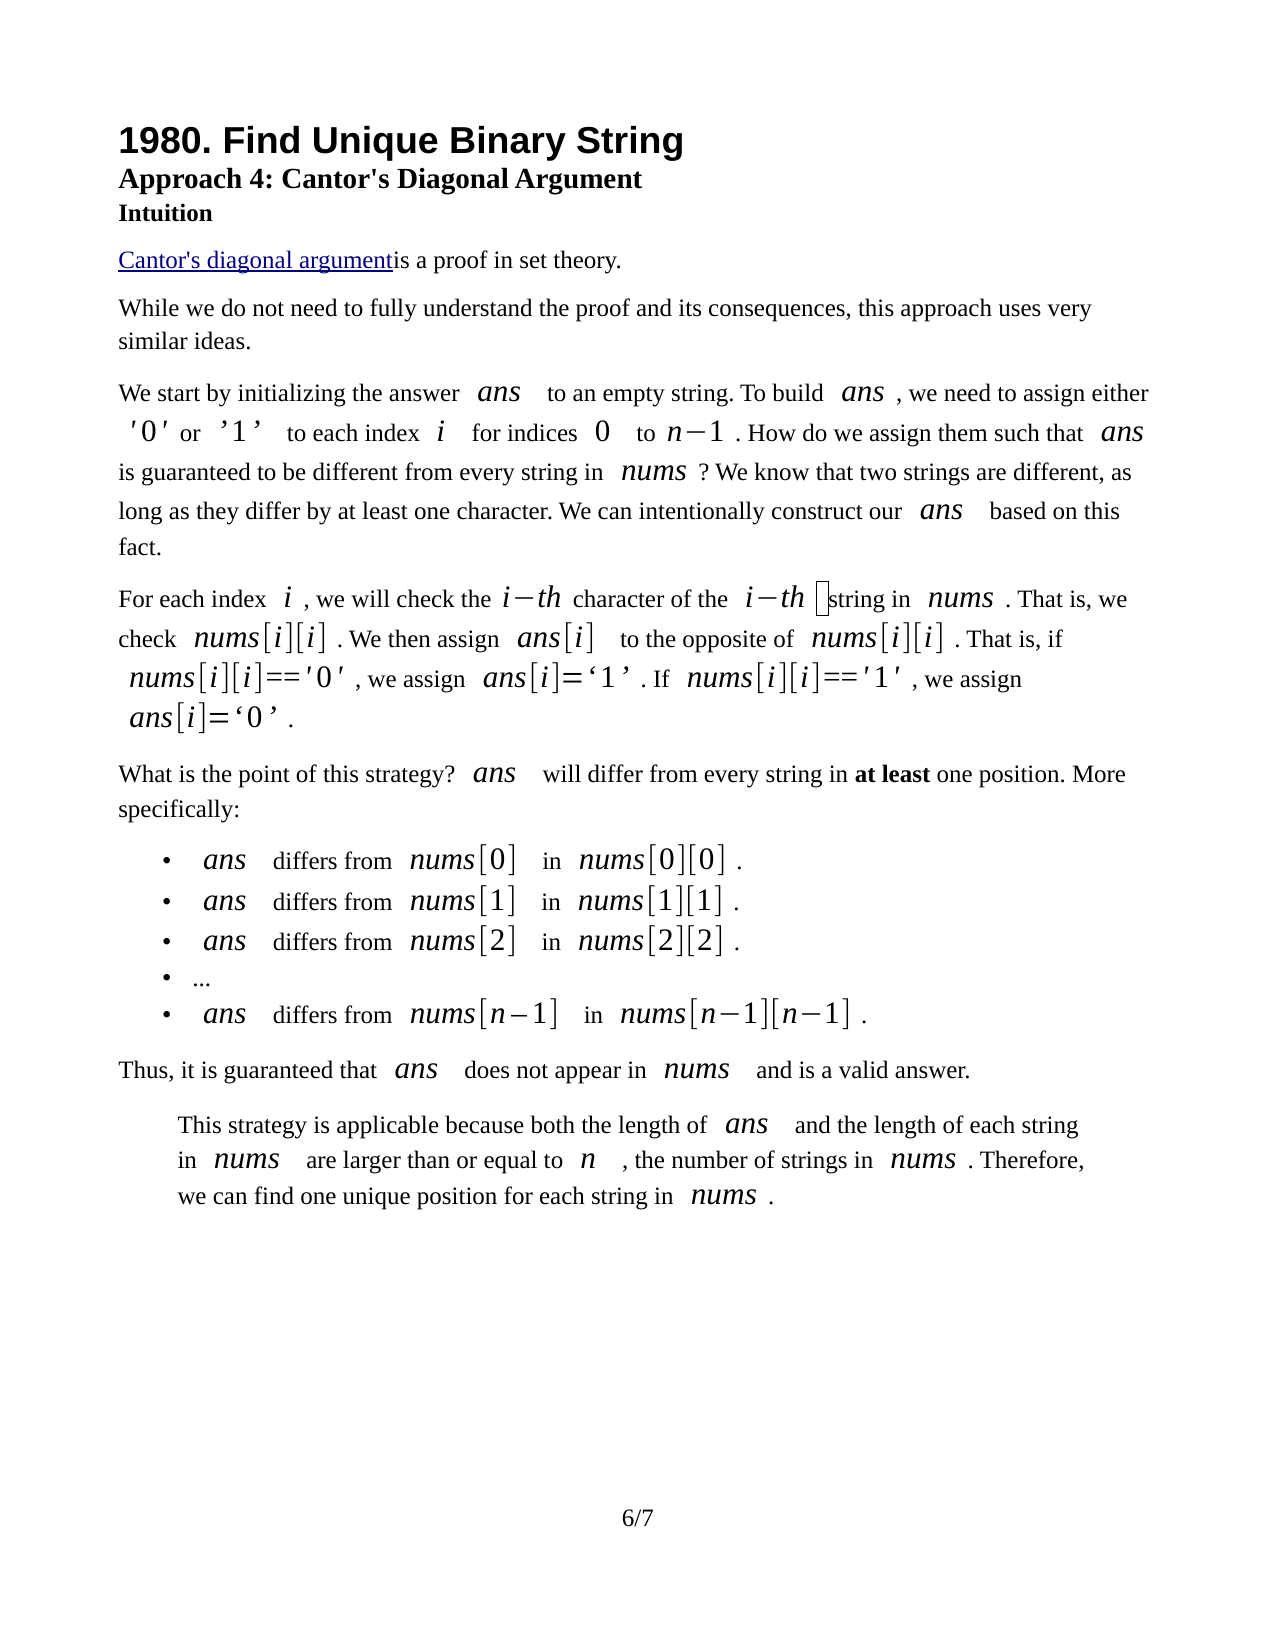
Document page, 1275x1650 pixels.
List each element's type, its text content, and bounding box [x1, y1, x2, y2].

list differs from in . [162, 842, 1157, 878]
subtitle 1980. Find Unique Binary String [118, 118, 1157, 161]
text While we do not need to fully understand the proof and its consequences, this approach uses very similar ideas. [118, 293, 1157, 355]
text What is the point of this strategy? will differ from every string in at least one position. More specifically: [118, 754, 1157, 823]
list ... [162, 963, 1157, 992]
text Thus, it is guaranteed that does not appear in and is a valid answer. [118, 1051, 1157, 1086]
text Cantor's diagonal argumentis a proof in set theory. [118, 245, 1157, 274]
list differs from in . [162, 882, 1157, 918]
list differs from in . [162, 996, 1157, 1032]
text We start by initializing the answer to an empty string. To build , we need to assign either or to each index for indices to. How do we assign them such that is guaranteed to be different from every string in ? We know that two strings are different, as long as they differ by at least one character. We can intentionally construct our based on this fact. [118, 374, 1157, 560]
text This strategy is applicable because both the length of and the length of each string in are larger than or equal to , the number of strings in . Therefore, we can find one unique position for each string in . [177, 1106, 1098, 1211]
subtitle Approach 4: Cantor's Diagonal Argument [118, 161, 1157, 195]
list differs from in . [162, 923, 1157, 958]
text For each index , we will check thecharacter of the string in . That is, we check . We then assign to the opposite of . That is, if , we assign . If , we assign . [118, 579, 1157, 736]
text Intuition [118, 198, 1157, 227]
